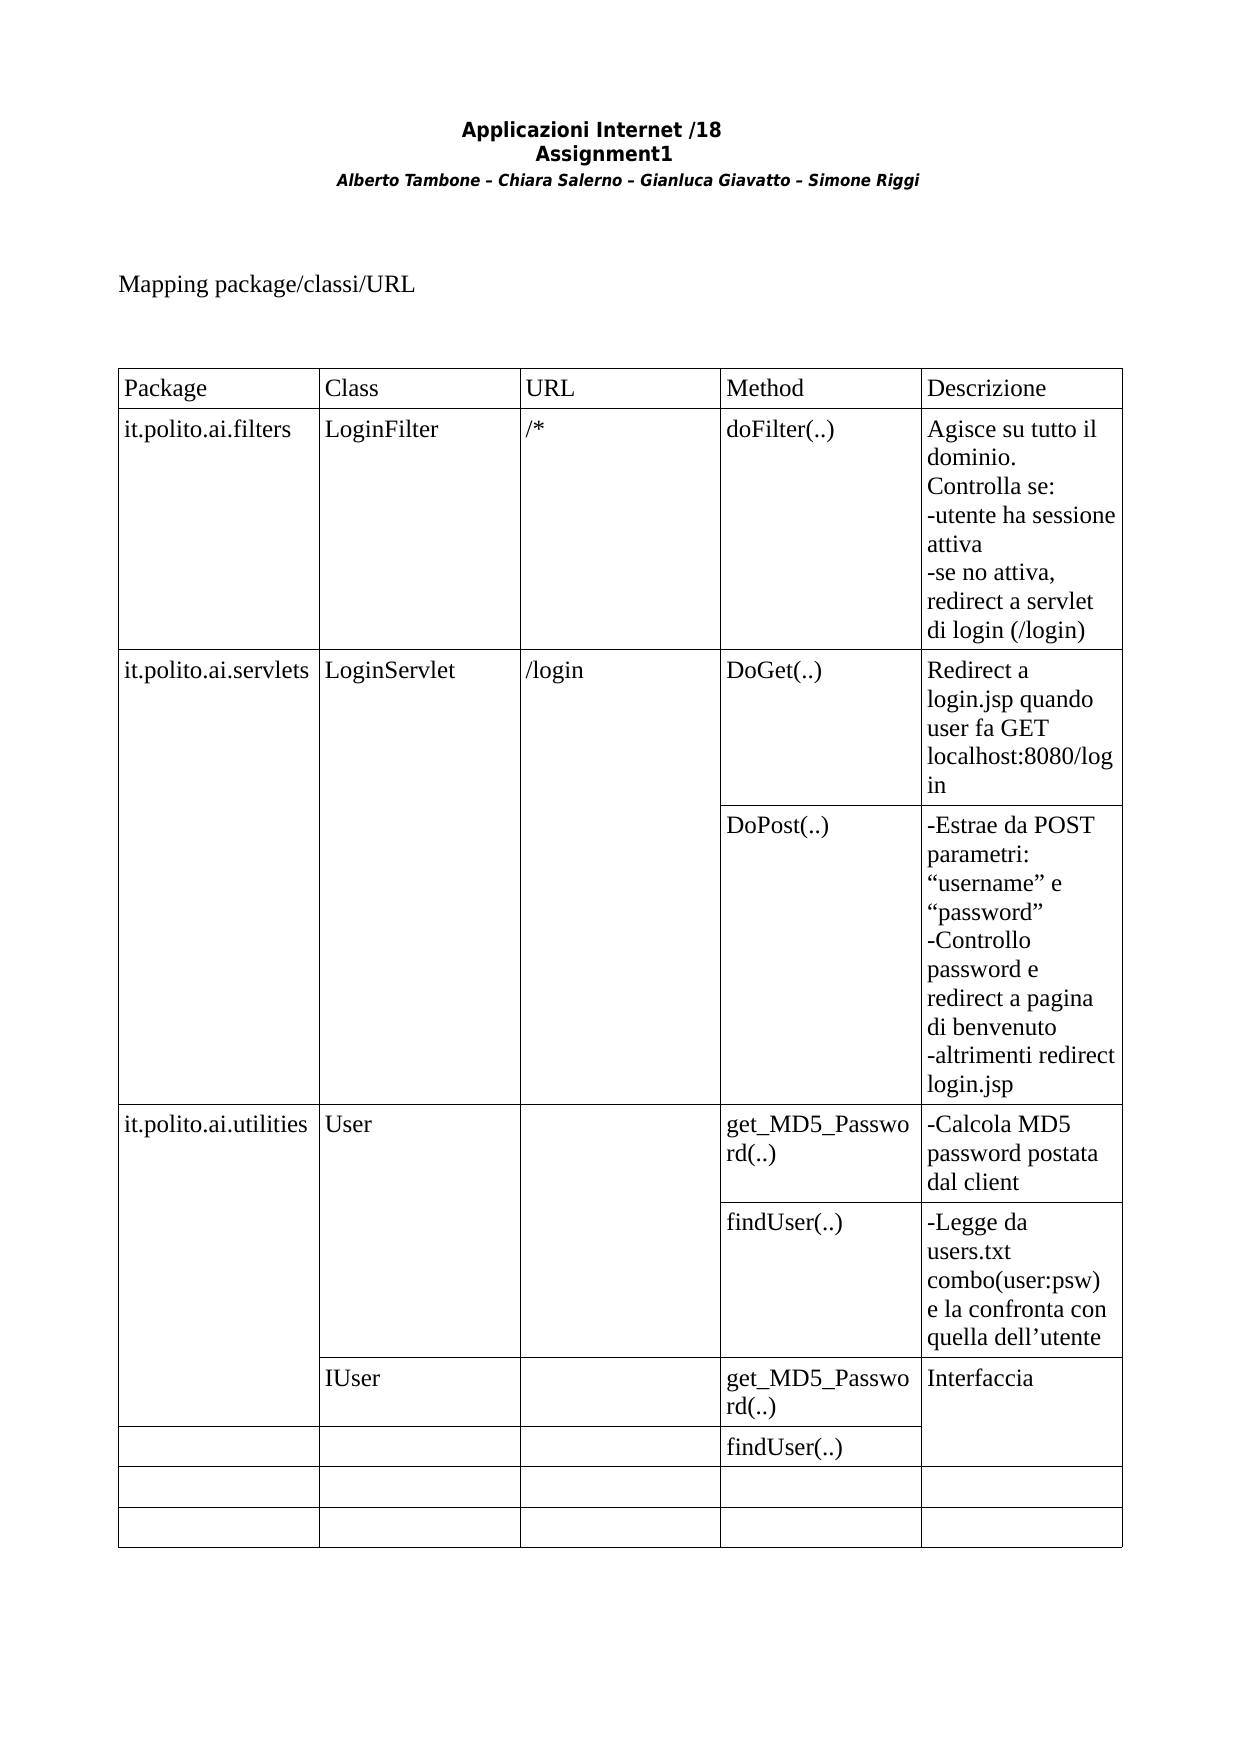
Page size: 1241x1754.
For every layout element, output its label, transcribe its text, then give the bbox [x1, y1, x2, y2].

table_cell IUser [320, 1358, 520, 1426]
table_cell [320, 1508, 520, 1547]
table_cell DoGet(..) [721, 650, 921, 805]
table_cell -Legge da users.txt combo(user:psw) e la confronta con quella dell’utente [922, 1203, 1122, 1357]
table_cell LoginFilter [320, 409, 520, 649]
table_cell -Estrae da POST parametri: “username” e “password” -Controllo password e redirect a pagina di benvenuto -altrimenti redirect login.jsp [922, 806, 1122, 1104]
table_cell it.polito.ai.servlets [119, 650, 319, 1104]
table_cell it.polito.ai.utilities [119, 1105, 319, 1426]
table_cell [721, 1467, 921, 1507]
table_cell [320, 1467, 520, 1507]
table_cell doFilter(..) [721, 409, 921, 649]
table_header Method [721, 369, 921, 408]
table_cell [521, 1105, 720, 1357]
table_header URL [521, 369, 720, 408]
table_cell get_MD5_Password(..) [721, 1105, 921, 1202]
text Mapping package/classi/URL [118, 269, 1122, 298]
table_cell [521, 1427, 720, 1466]
table_cell -Calcola MD5 password postata dal client [922, 1105, 1122, 1202]
table_cell [521, 1358, 720, 1426]
table_cell /login [521, 650, 720, 1104]
table_cell User [320, 1105, 520, 1357]
table_header Class [320, 369, 520, 408]
table_cell get_MD5_Password(..) [721, 1358, 921, 1426]
table_cell [521, 1467, 720, 1507]
table_cell [922, 1508, 1122, 1547]
table_cell Agisce su tutto il dominio. Controlla se: -utente ha sessione attiva -se no attiva, redirect a servlet di login (/login) [922, 409, 1122, 649]
table_cell [922, 1467, 1122, 1507]
table_cell [521, 1508, 720, 1547]
table_cell Redirect a login.jsp quando user fa GET localhost:8080/login [922, 650, 1122, 805]
table_cell [721, 1508, 921, 1547]
table_cell [119, 1427, 319, 1466]
table_cell it.polito.ai.filters [119, 409, 319, 649]
table_header Package [119, 369, 319, 408]
table_header Descrizione [922, 369, 1122, 408]
table_cell findUser(..) [721, 1427, 921, 1466]
table_cell findUser(..) [721, 1203, 921, 1357]
table_cell [119, 1508, 319, 1547]
table_cell DoPost(..) [721, 806, 921, 1104]
table_cell Interfaccia [922, 1358, 1122, 1466]
table_cell /* [521, 409, 720, 649]
table_cell [119, 1467, 319, 1507]
table_cell [320, 1427, 520, 1466]
table_cell LoginServlet [320, 650, 520, 1104]
